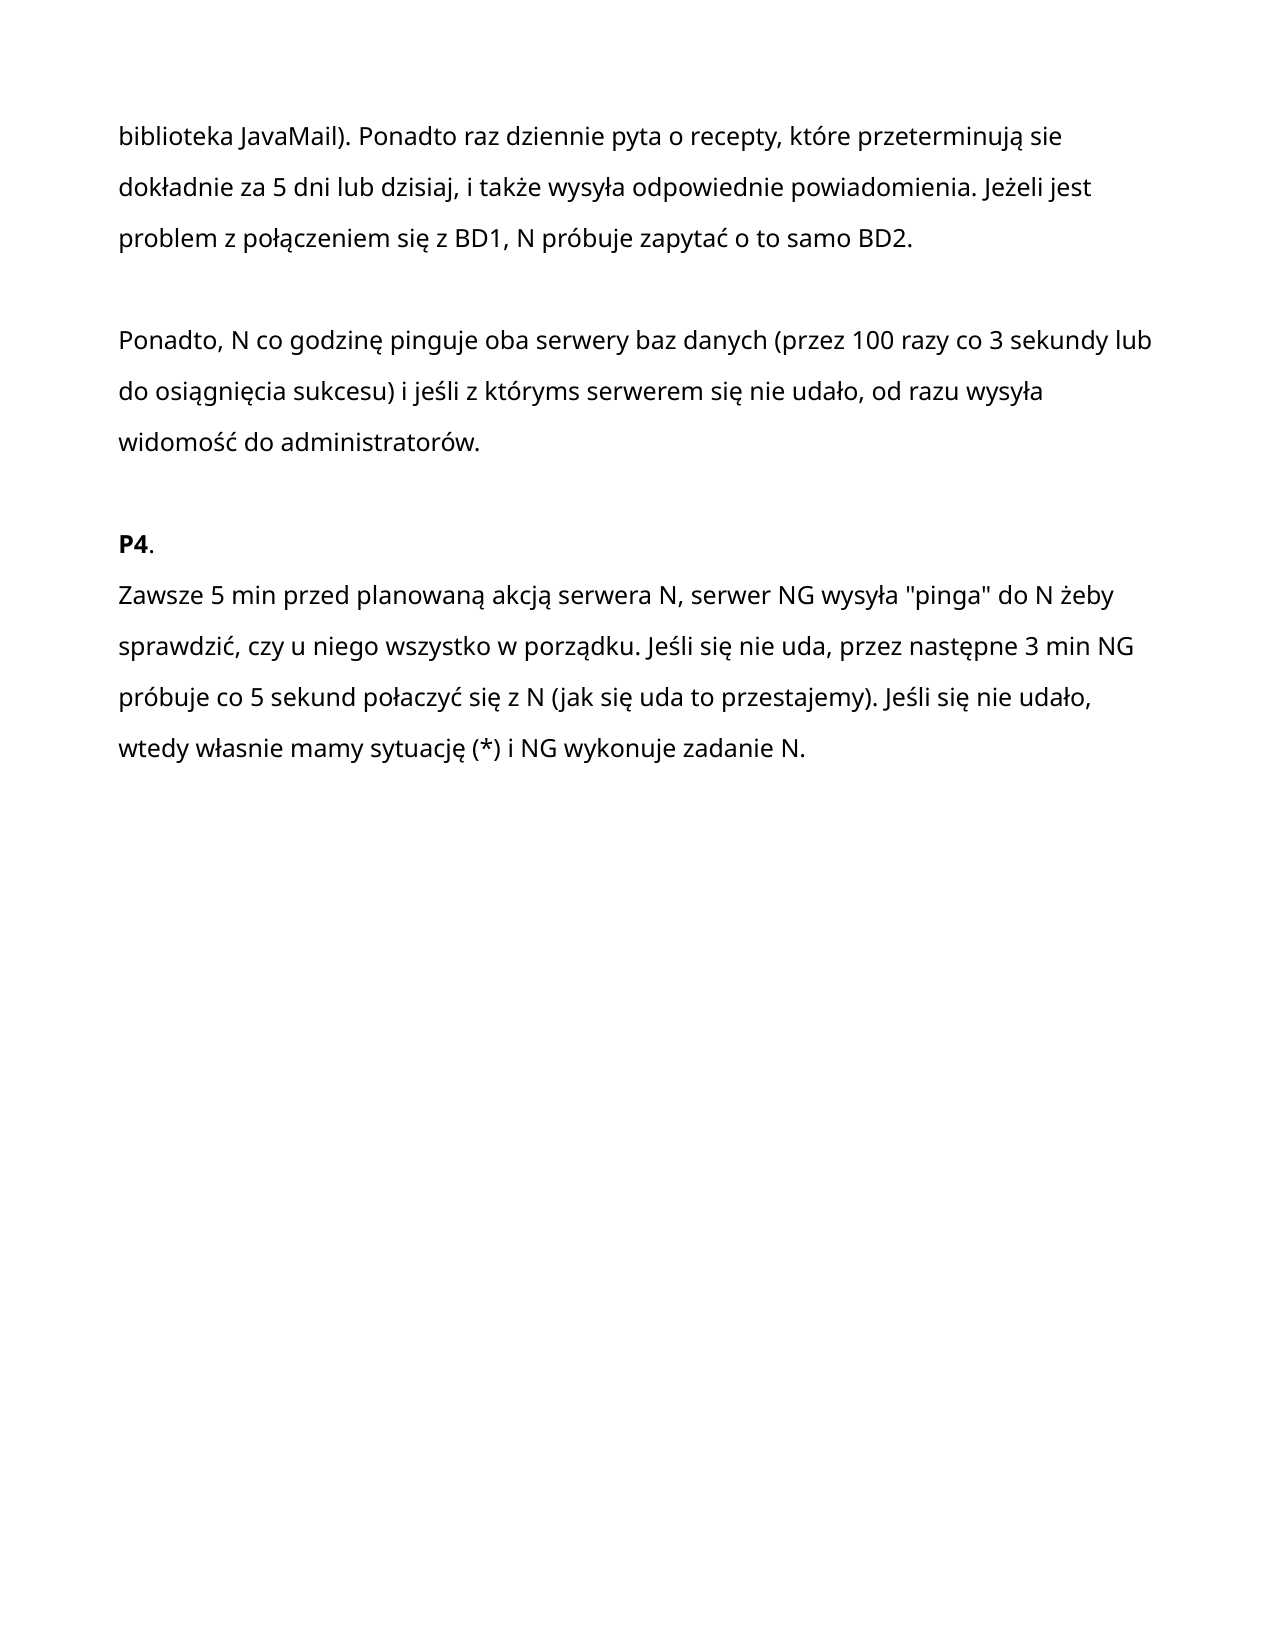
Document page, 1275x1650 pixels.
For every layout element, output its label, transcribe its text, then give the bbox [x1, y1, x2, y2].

text P4. [118, 526, 1157, 561]
text biblioteka JavaMail). Ponadto raz dziennie pyta o recepty, które przeterminują sie dokładnie za 5 dni lub dzisiaj, i także wysyła odpowiednie powiadomienia. Jeżeli jest problem z połączeniem się z BD1, N próbuje zapytać o to samo BD2. [118, 118, 1157, 254]
text Ponadto, N co godzinę pinguje oba serwery baz danych (przez 100 razy co 3 sekundy lub do osiągnięcia sukcesu) i jeśli z któryms serwerem się nie udało, od razu wysyła widomość do administratorów. [118, 322, 1157, 458]
text Zawsze 5 min przed planowaną akcją serwera N, serwer NG wysyła "pinga" do N żeby sprawdzić, czy u niego wszystko w porządku. Jeśli się nie uda, przez następne 3 min NG próbuje co 5 sekund połaczyć się z N (jak się uda to przestajemy). Jeśli się nie udało, wtedy własnie mamy sytuację (*) i NG wykonuje zadanie N. [118, 577, 1157, 765]
